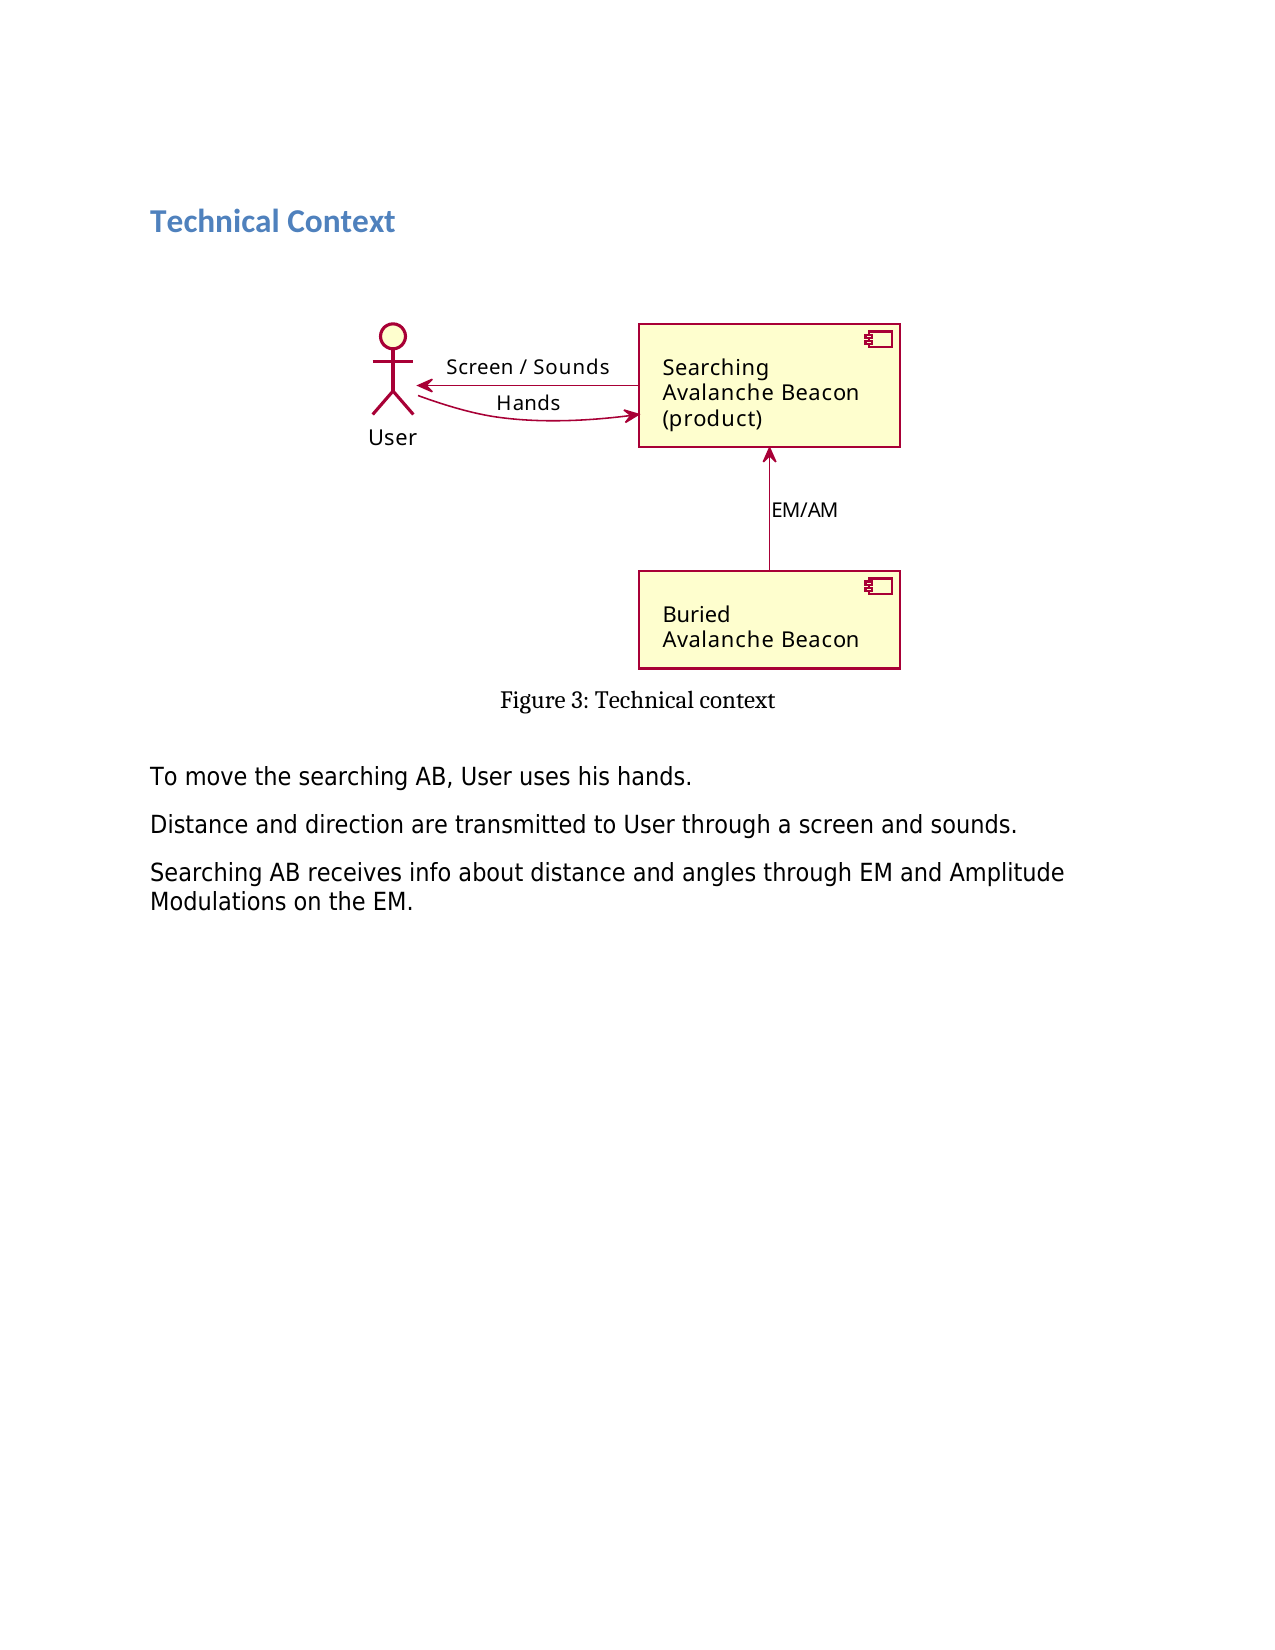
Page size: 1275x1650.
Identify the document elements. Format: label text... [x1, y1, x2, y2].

text Distance and direction are transmitted to User through a screen and sounds. [150, 810, 1125, 839]
text Figure 3: Technical context [358, 307, 917, 714]
subtitle Technical Context [150, 200, 1125, 241]
text To move the searching AB, User uses his hands. [150, 307, 1125, 791]
text Searching AB receives info about distance and angles through EM and Amplitude Modulations on the EM. [150, 858, 1125, 916]
